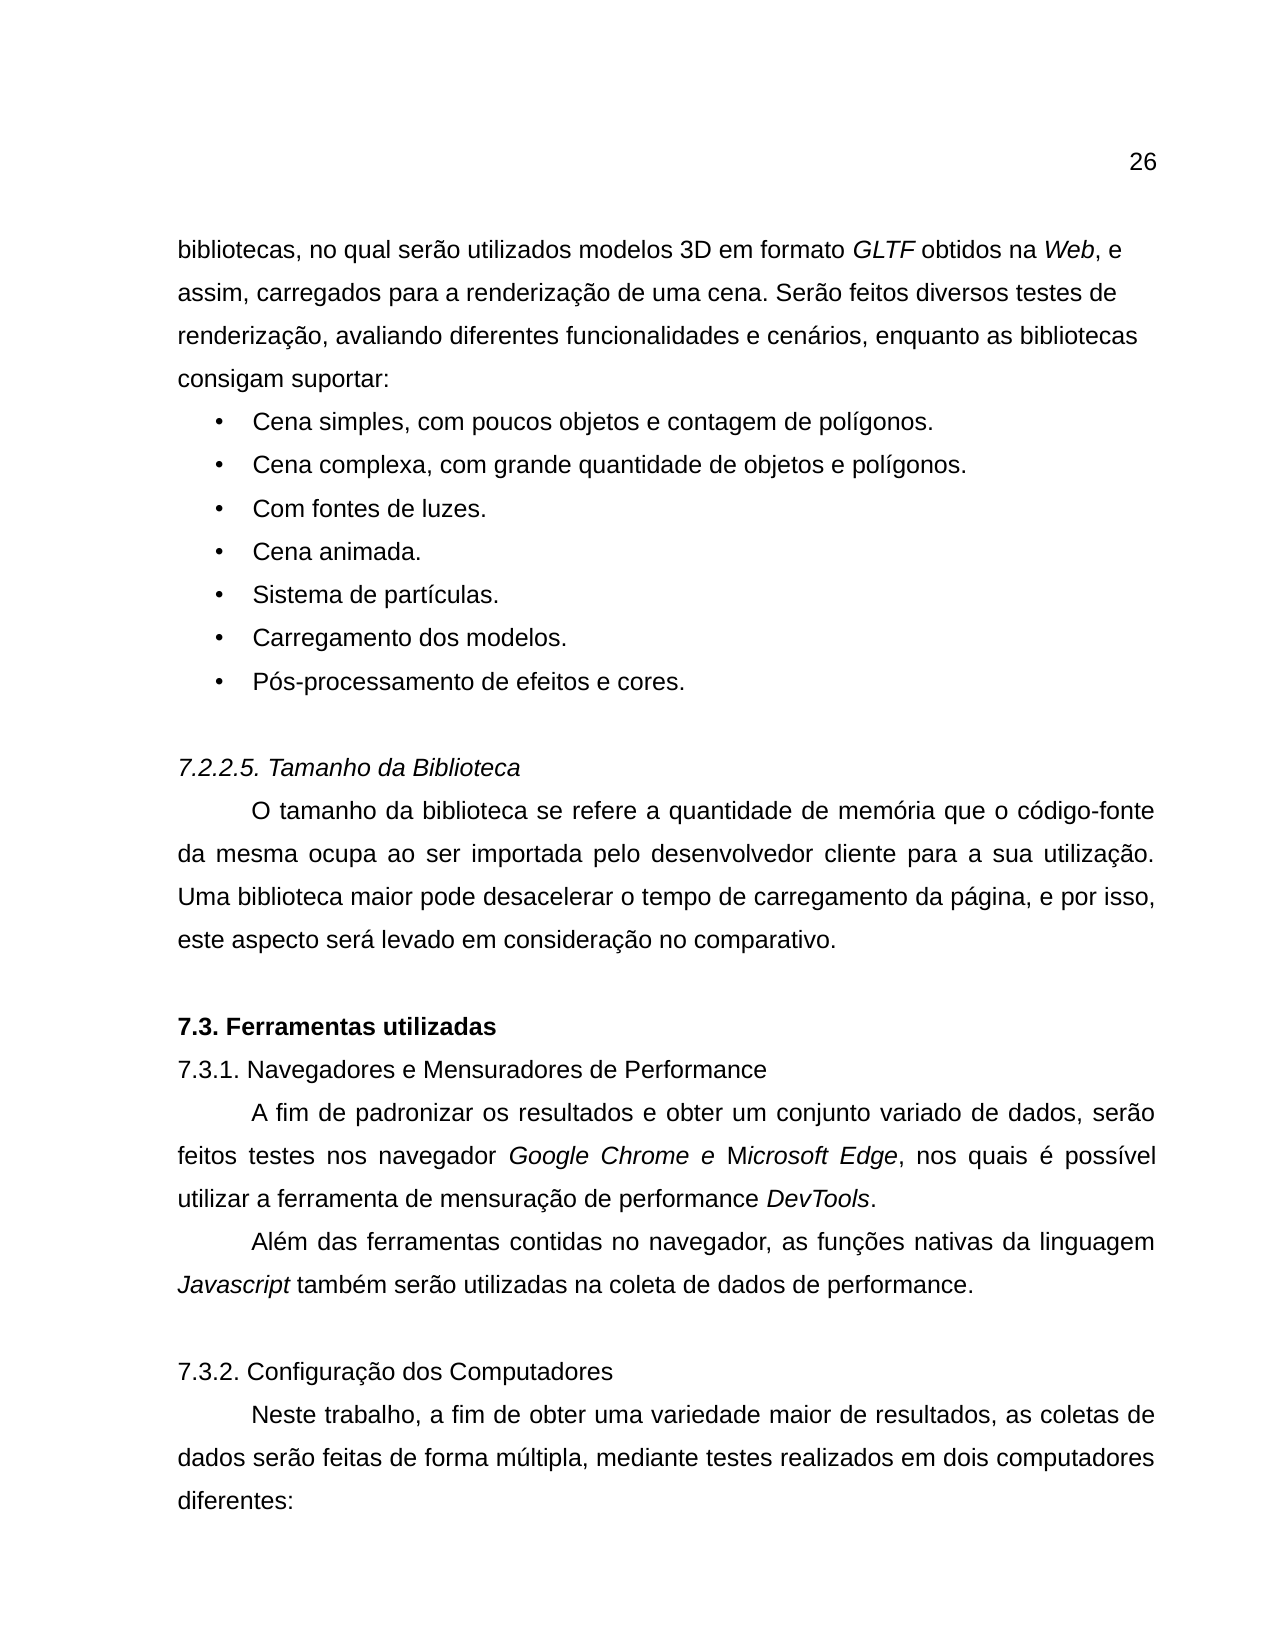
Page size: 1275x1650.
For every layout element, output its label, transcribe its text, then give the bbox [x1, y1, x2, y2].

subtitle 7.3. Ferramentas utilizadas [177, 1012, 1157, 1040]
text A fim de padronizar os resultados e obter um conjunto variado de dados, serão feitos testes nos navegador Google Chrome e Microsoft Edge, nos quais é possível utilizar a ferramenta de mensuração de performance DevTools. [177, 1098, 1157, 1213]
text O tamanho da biblioteca se refere a quantidade de memória que o código-fonte da mesma ocupa ao ser importada pelo desenvolvedor cliente para a sua utilização. Uma biblioteca maior pode desacelerar o tempo de carregamento da página, e por isso, este aspecto será levado em consideração no comparativo. [177, 796, 1157, 954]
list Pós-processamento de efeitos e cores. [215, 667, 1157, 695]
subtitle 7.2.2.5. Tamanho da Biblioteca [177, 753, 1157, 782]
text bibliotecas, no qual serão utilizados modelos 3D em formato GLTF obtidos na Web, e assim, carregados para a renderização de uma cena. Serão feitos diversos testes de renderização, avaliando diferentes funcionalidades e cenários, enquanto as bibliotecas consigam suportar: [177, 235, 1157, 393]
subtitle 7.3.2. Configuração dos Computadores [177, 1357, 1157, 1385]
list Cena animada. [215, 537, 1157, 566]
list Com fontes de luzes. [215, 494, 1157, 522]
list Cena complexa, com grande quantidade de objetos e polígonos. [215, 450, 1157, 479]
subtitle 7.3.1. Navegadores e Mensuradores de Performance [177, 1055, 1157, 1083]
text Além das ferramentas contidas no navegador, as funções nativas da linguagem Javascript também serão utilizadas na coleta de dados de performance. [177, 1227, 1157, 1299]
list Carregamento dos modelos. [215, 623, 1157, 652]
list Sistema de partículas. [215, 580, 1157, 609]
list Cena simples, com poucos objetos e contagem de polígonos. [215, 407, 1157, 436]
text Neste trabalho, a fim de obter uma variedade maior de resultados, as coletas de dados serão feitas de forma múltipla, mediante testes realizados em dois computadores diferentes: [177, 1400, 1157, 1515]
